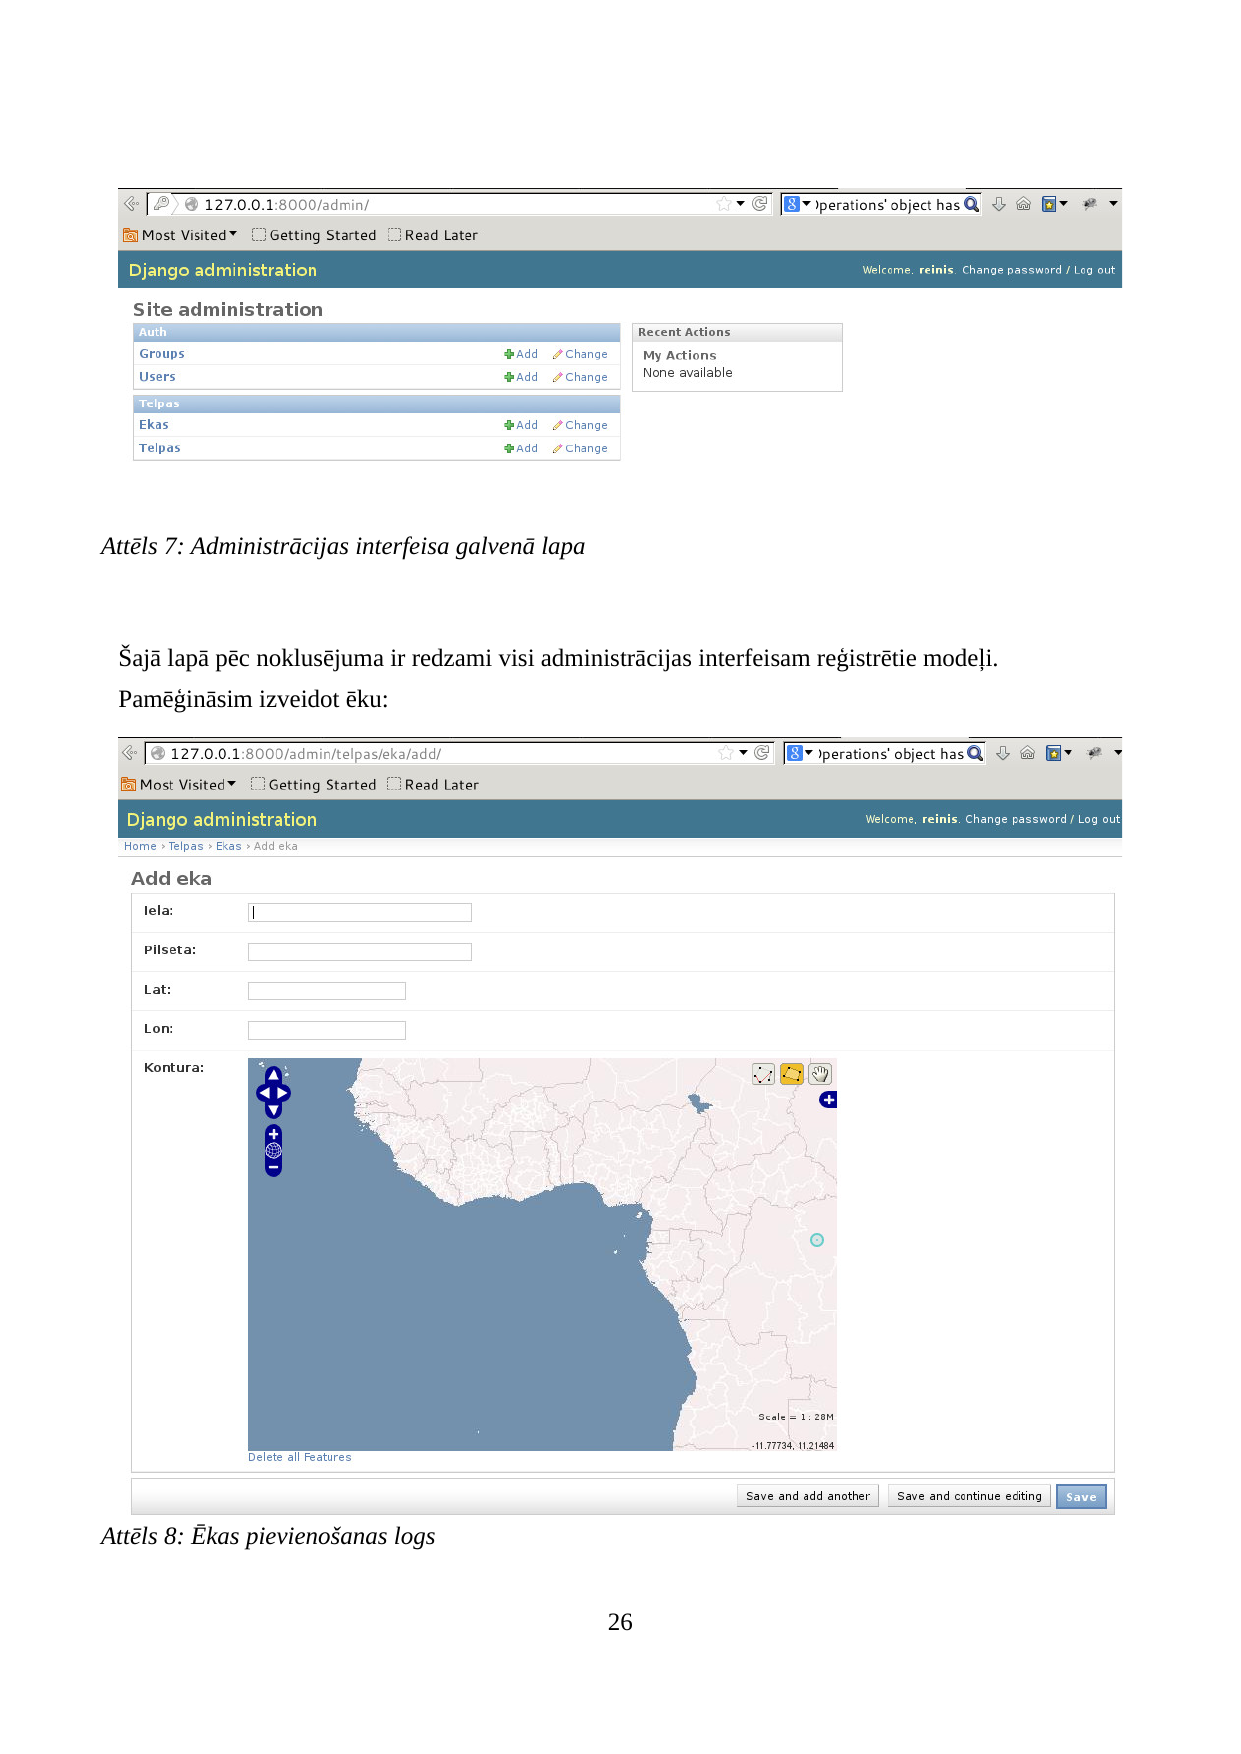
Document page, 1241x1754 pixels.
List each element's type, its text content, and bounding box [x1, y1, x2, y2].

text Šajā lapā pēc noklusējuma ir redzami visi administrācijas interfeisam reģistrētie modeļi. [118, 643, 1122, 671]
text Attēls 7: Administrācijas interfeisa galvenā lapa [101, 189, 1139, 560]
picture [118, 188, 1123, 532]
text Pamēģināsim izveidot ēku: [118, 684, 1122, 713]
text Attēls 8: Ēkas pievienošanas logs [101, 738, 1139, 1550]
picture [118, 737, 1123, 1521]
